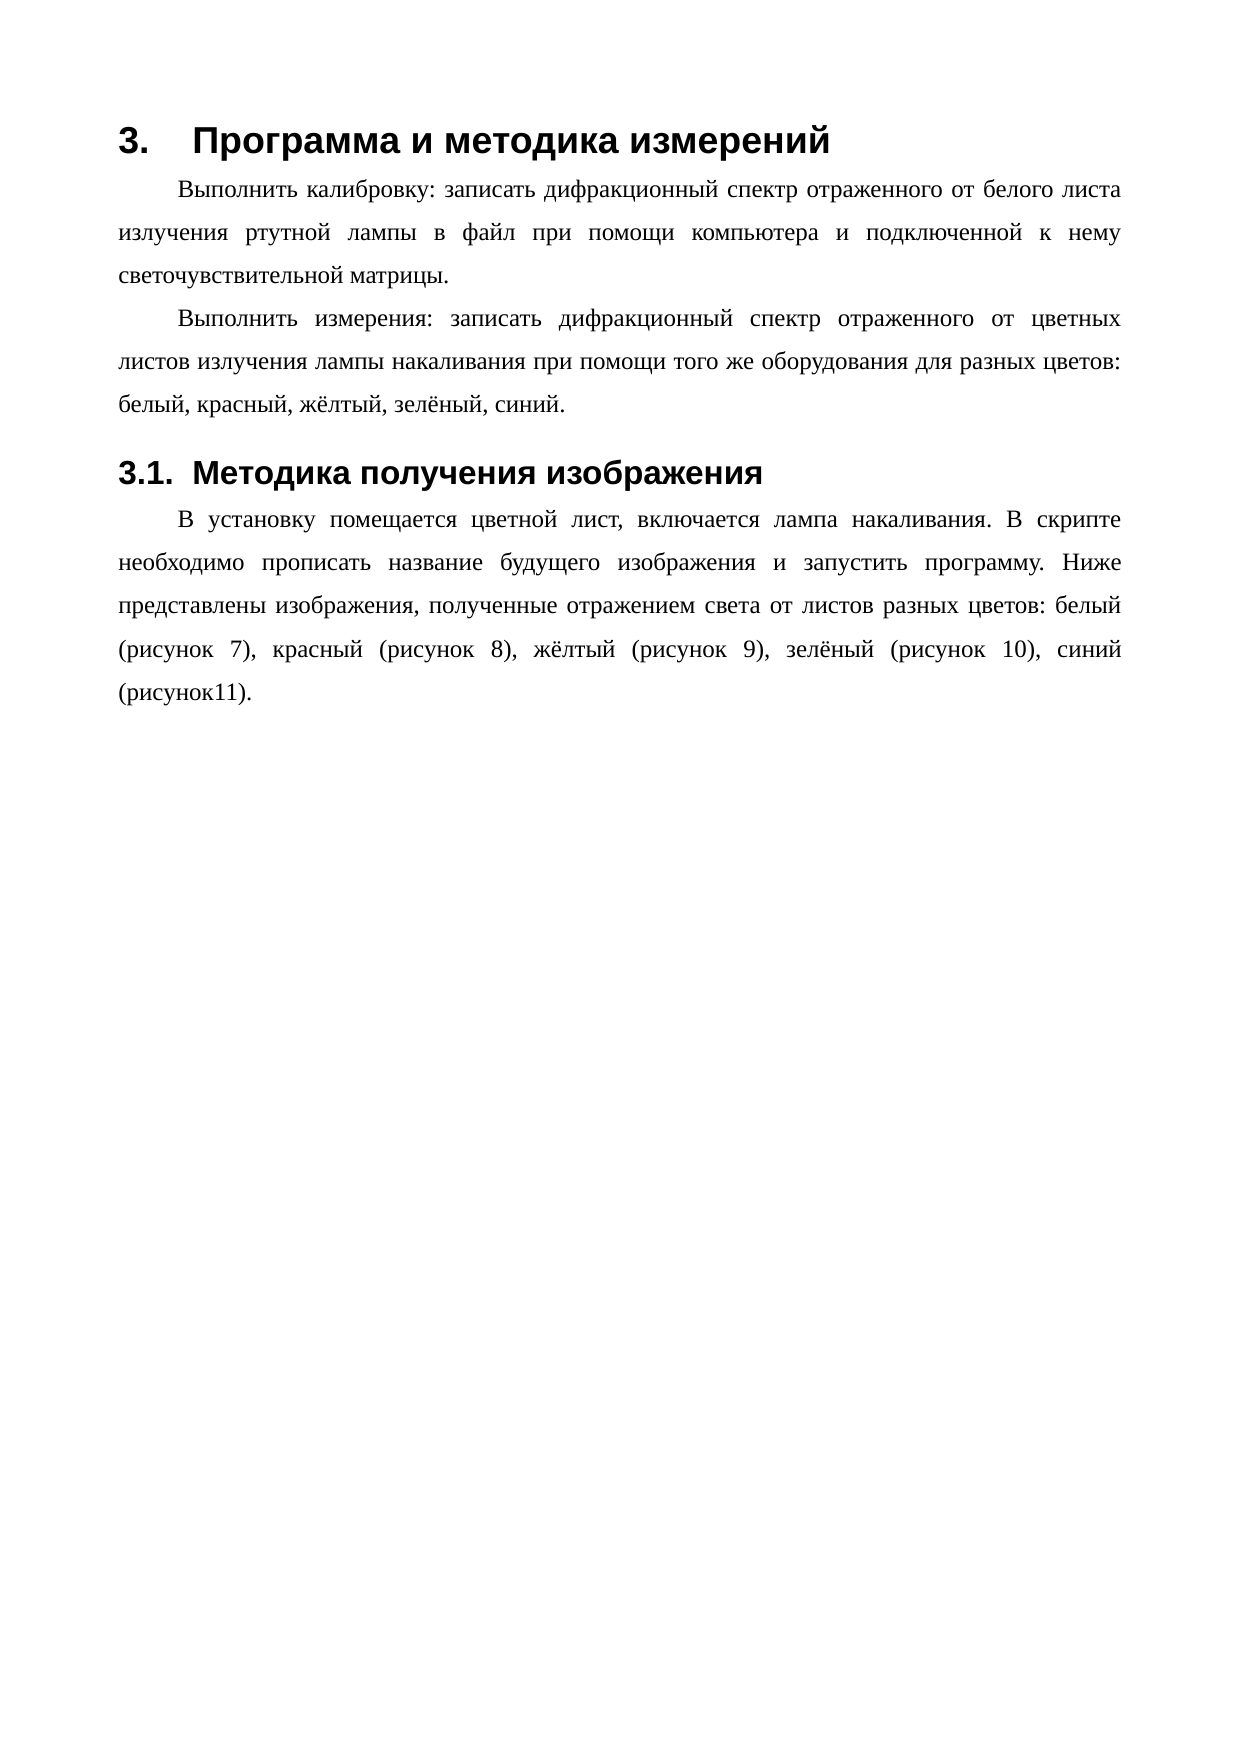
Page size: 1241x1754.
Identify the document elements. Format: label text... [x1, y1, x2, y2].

subtitle Методика получения изображения [118, 453, 1122, 492]
text В установку помещается цветной лист, включается лампа накаливания. В скрипте необходимо прописать название будущего изображения и запустить программу. Ниже представлены изображения, полученные отражением света от листов разных цветов: белый (рисунок 7), красный (рисунок 8), жёлтый (рисунок 9), зелёный (рисунок 10), синий (рисунок11). [118, 504, 1122, 706]
text Выполнить измерения: записать дифракционный спектр отраженного от цветных листов излучения лампы накаливания при помощи того же оборудования для разных цветов: белый, красный, жёлтый, зелёный, синий. [118, 303, 1122, 418]
text Выполнить калибровку: записать дифракционный спектр отраженного от белого листа излучения ртутной лампы в файл при помощи компьютера и подключенной к нему светочувствительной матрицы. [118, 174, 1122, 289]
subtitle Программа и методика измерений [118, 118, 1122, 161]
